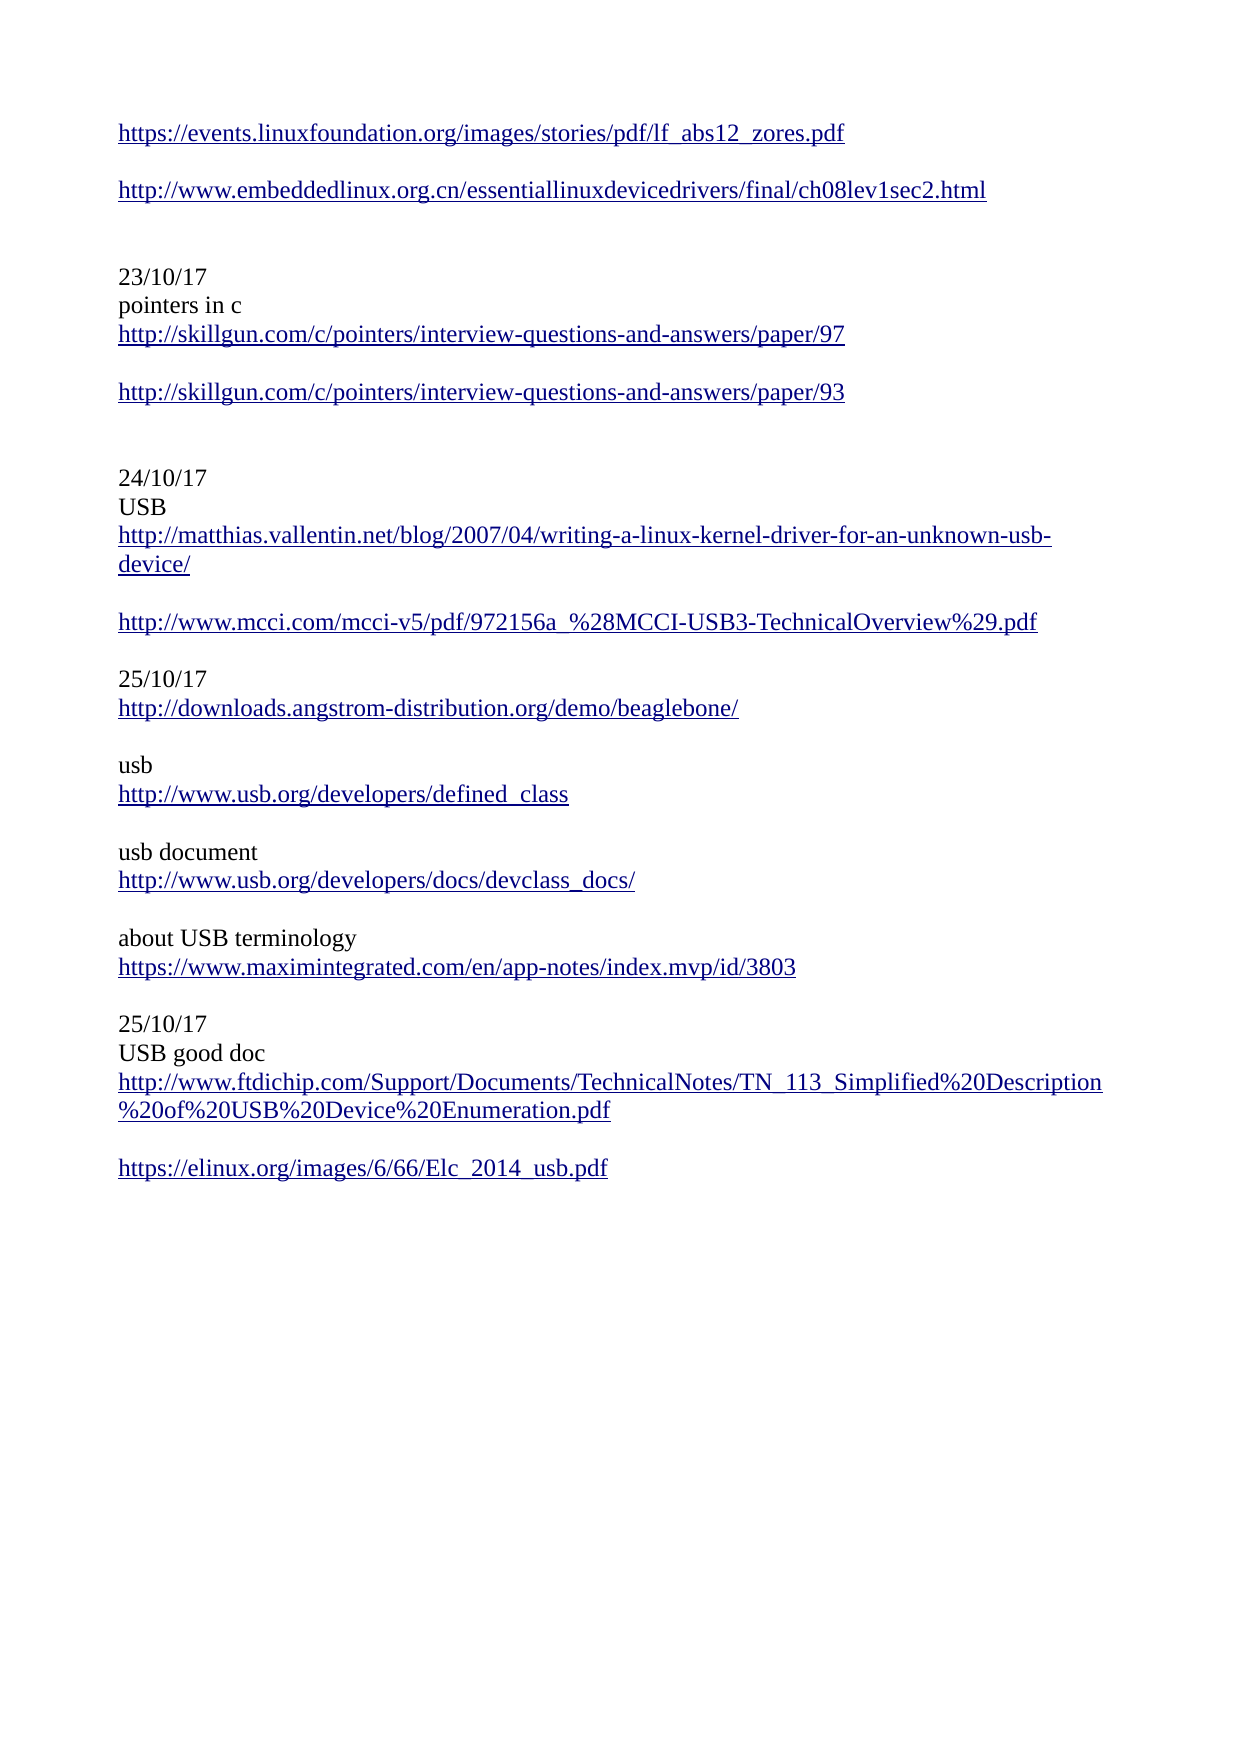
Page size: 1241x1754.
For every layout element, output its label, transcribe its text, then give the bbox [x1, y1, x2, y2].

text pointers in c [118, 291, 1122, 319]
text http://www.embeddedlinux.org.cn/essentiallinuxdevicedrivers/final/ch08lev1sec2.html [118, 176, 1122, 204]
text http://www.mcci.com/mcci-v5/pdf/972156a_%28MCCI-USB3-TechnicalOverview%29.pdf [118, 607, 1122, 636]
text usb [118, 751, 1122, 779]
text about USB terminology [118, 923, 1122, 952]
text usb document [118, 837, 1122, 866]
text 25/10/17 [118, 1009, 1122, 1038]
text http://skillgun.com/c/pointers/interview-questions-and-answers/paper/93 [118, 377, 1122, 406]
text 23/10/17 [118, 262, 1122, 291]
text https://events.linuxfoundation.org/images/stories/pdf/lf_abs12_zores.pdf [118, 118, 1122, 147]
text http://skillgun.com/c/pointers/interview-questions-and-answers/paper/97 [118, 319, 1122, 348]
text http://downloads.angstrom-distribution.org/demo/beaglebone/ [118, 693, 1122, 722]
text 24/10/17 [118, 463, 1122, 492]
text https://elinux.org/images/6/66/Elc_2014_usb.pdf [118, 1153, 1122, 1182]
text USB [118, 492, 1122, 521]
text http://www.usb.org/developers/docs/devclass_docs/ [118, 866, 1122, 894]
text USB good doc [118, 1038, 1122, 1067]
text http://matthias.vallentin.net/blog/2007/04/writing-a-linux-kernel-driver-for-an-unknown-usb-device/ [118, 521, 1122, 578]
text http://www.usb.org/developers/defined_class [118, 779, 1122, 808]
text 25/10/17 [118, 664, 1122, 693]
text http://www.ftdichip.com/Support/Documents/TechnicalNotes/TN_113_Simplified%20Description%20of%20USB%20Device%20Enumeration.pdf [118, 1067, 1122, 1124]
text https://www.maximintegrated.com/en/app-notes/index.mvp/id/3803 [118, 952, 1122, 981]
